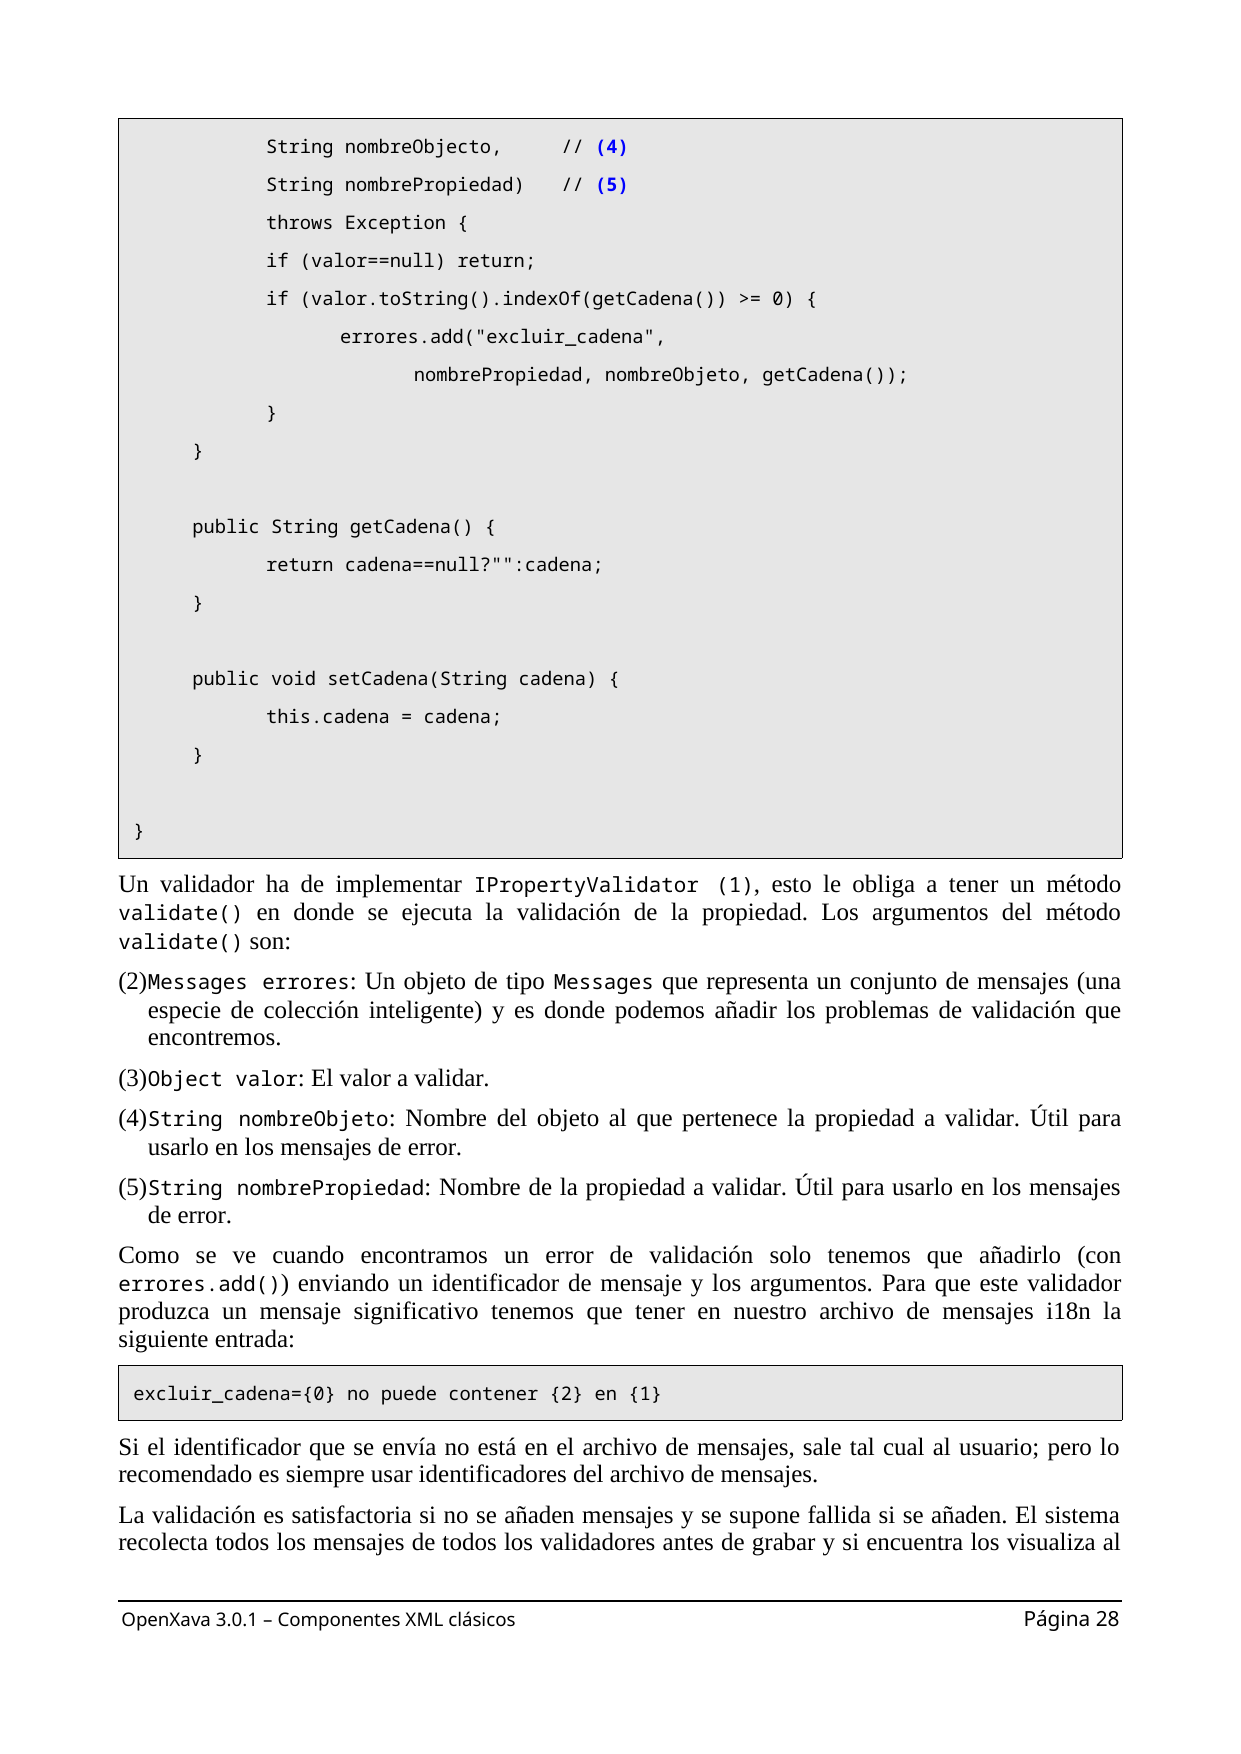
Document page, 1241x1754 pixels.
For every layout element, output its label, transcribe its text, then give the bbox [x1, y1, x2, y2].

text String nombrePropiedad) // (5) [119, 156, 1122, 194]
text Si el identificador que se envía no está en el archivo de mensajes, sale tal cual al usuario; pero lo recomendado es siempre usar identificadores del archivo de mensajes. [118, 1433, 1122, 1488]
text return cadena==null?"":cadena; [119, 536, 1122, 574]
text if (valor.toString().indexOf(getCadena()) >= 0) { [119, 270, 1122, 308]
text Un validador ha de implementar IPropertyValidator (1), esto le obliga a tener un método validate() en donde se ejecuta la validación de la propiedad. Los argumentos del método validate() son: [118, 870, 1122, 955]
text errores.add("excluir_cadena", [119, 308, 1122, 346]
text } [119, 384, 1122, 422]
text nombrePropiedad, nombreObjeto, getCadena()); [119, 346, 1122, 384]
list String nombreObjeto: Nombre del objeto al que pertenece la propiedad a validar. Útil para usarlo en los mensajes de error. [118, 1104, 1122, 1160]
text String nombreObjecto, // (4) [119, 119, 1122, 156]
list String nombrePropiedad: Nombre de la propiedad a validar. Útil para usarlo en los mensajes de error. [118, 1173, 1122, 1229]
text } [119, 574, 1122, 612]
text this.cadena = cadena; [119, 688, 1122, 726]
text } [119, 802, 1122, 858]
text } [119, 726, 1122, 764]
text if (valor==null) return; [119, 232, 1122, 270]
list Object valor: El valor a validar. [118, 1064, 1122, 1092]
text public void setCadena(String cadena) { [119, 650, 1122, 688]
text public String getCadena() { [119, 498, 1122, 536]
text excluir_cadena={0} no puede contener {2} en {1} [119, 1366, 1122, 1420]
text } [119, 422, 1122, 460]
text Como se ve cuando encontramos un error de validación solo tenemos que añadirlo (con errores.add()) enviando un identificador de mensaje y los argumentos. Para que este validador produzca un mensaje significativo tenemos que tener en nuestro archivo de mensajes i18n la siguiente entrada: [118, 1241, 1122, 1353]
text La validación es satisfactoria si no se añaden mensajes y se supone fallida si se añaden. El sistema recolecta todos los mensajes de todos los validadores antes de grabar y si encuentra los visualiza al [118, 1501, 1122, 1556]
text throws Exception { [119, 194, 1122, 232]
list Messages errores: Un objeto de tipo Messages que representa un conjunto de mensajes (una especie de colección inteligente) y es donde podemos añadir los problemas de validación que encontremos. [118, 967, 1122, 1051]
